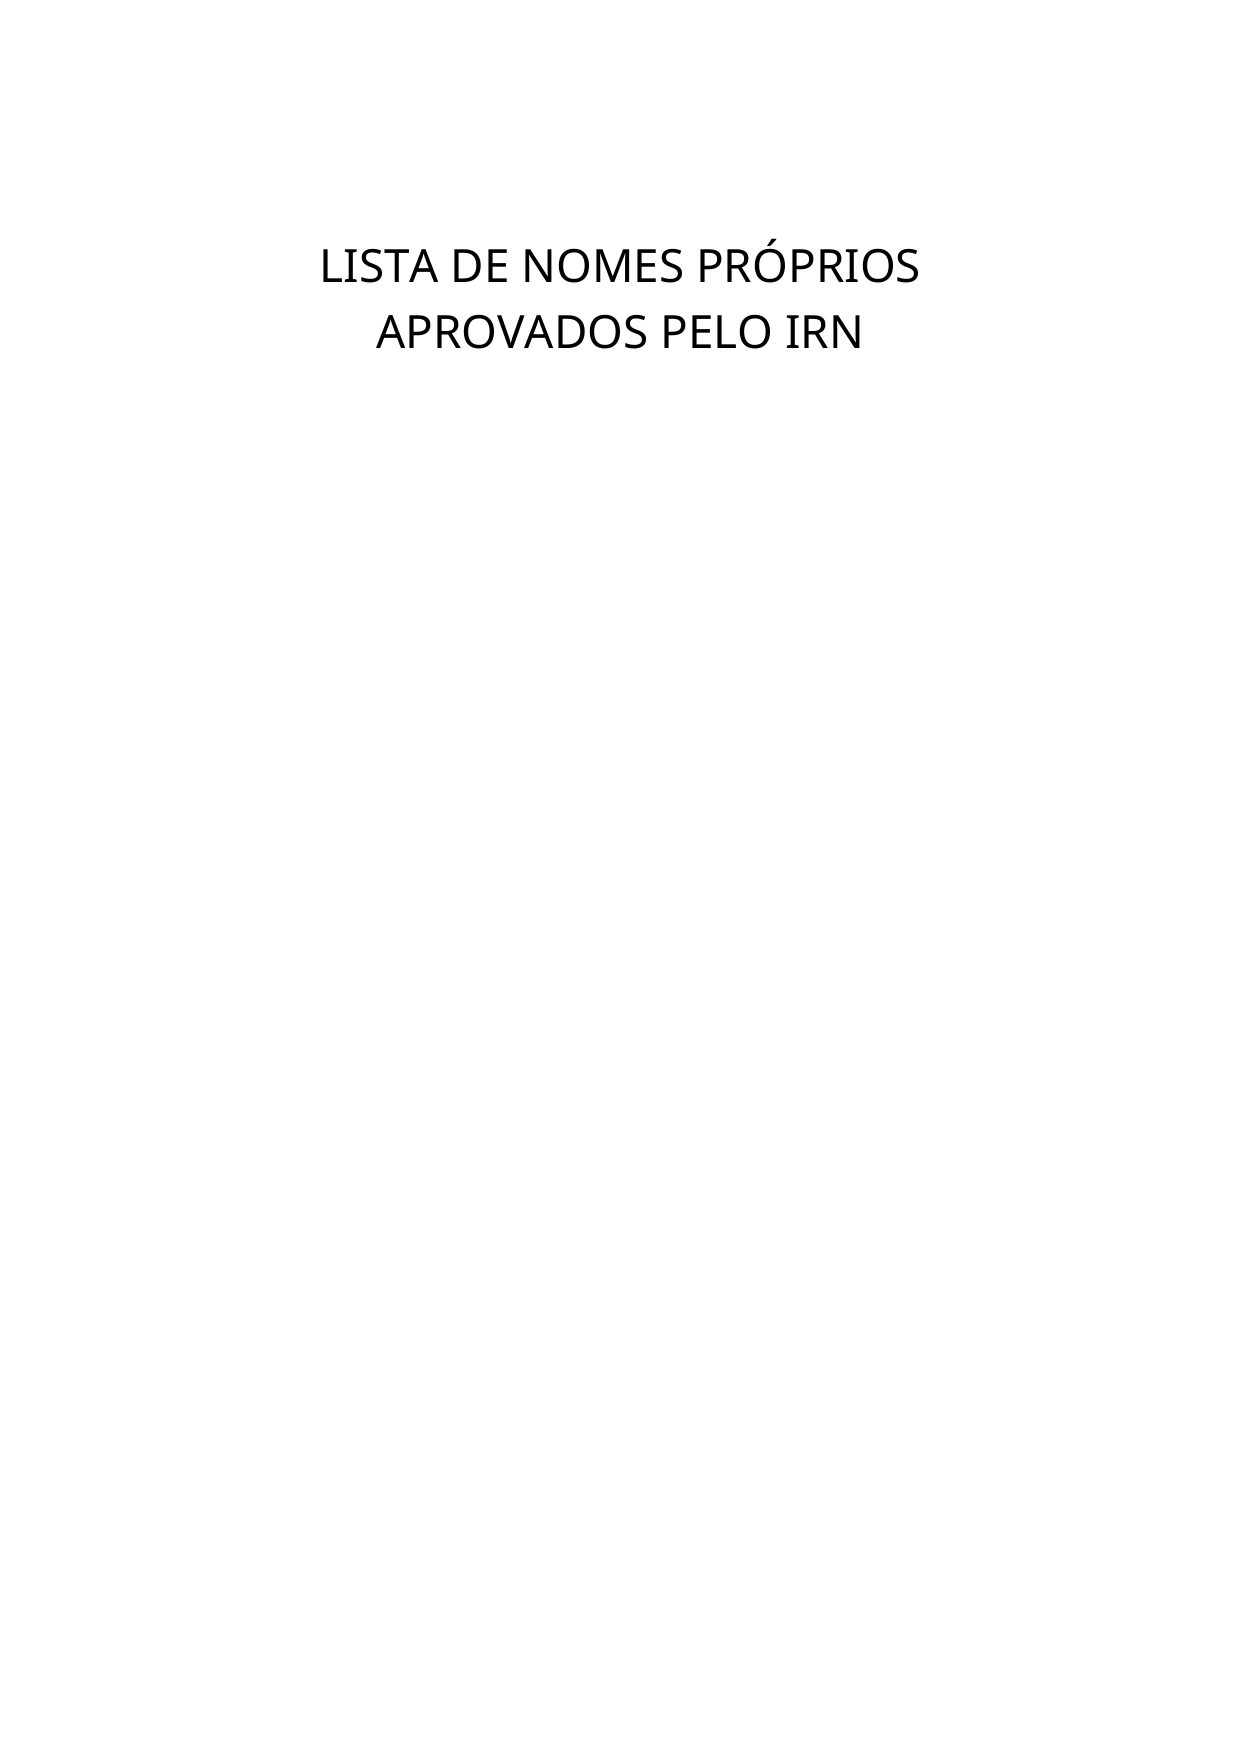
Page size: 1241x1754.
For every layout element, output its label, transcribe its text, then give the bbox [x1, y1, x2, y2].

text LISTA DE NOMES PRÓPRIOS APROVADOS PELO IRN [300, 233, 940, 362]
